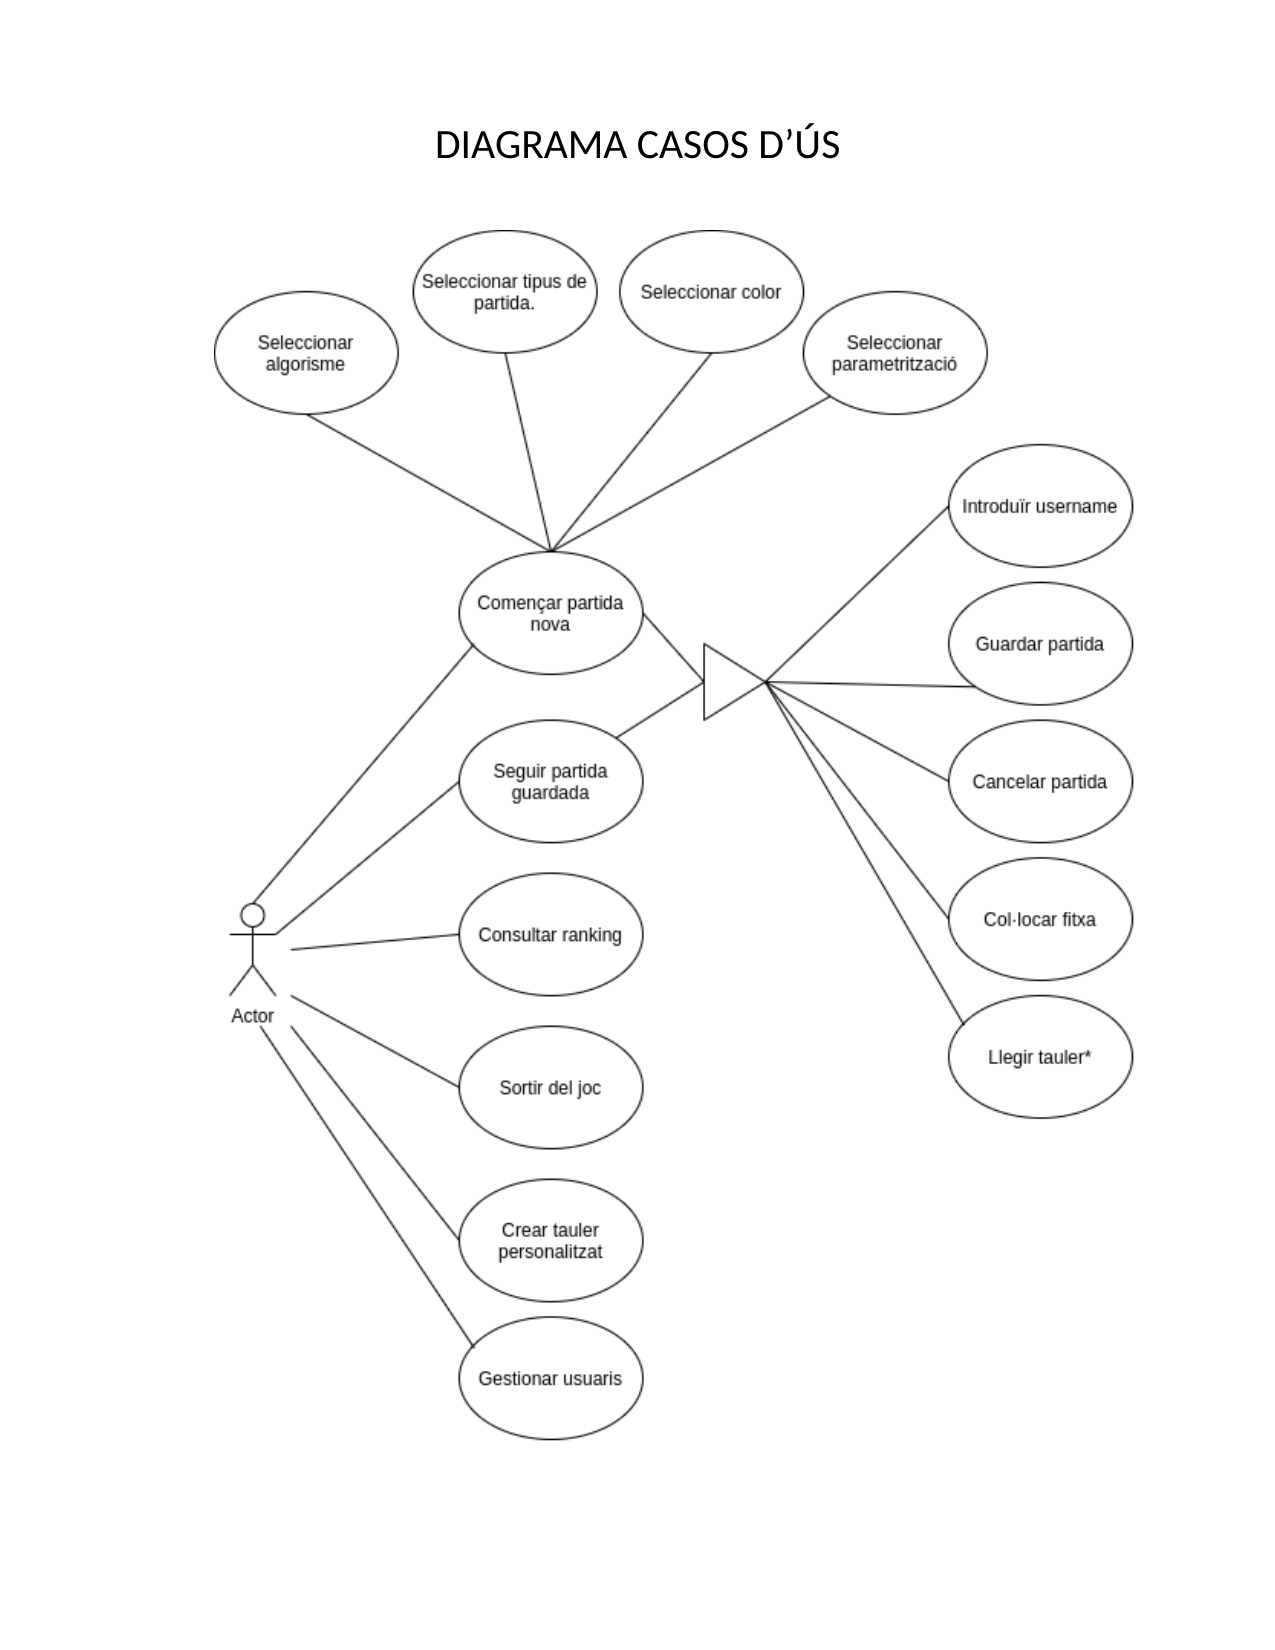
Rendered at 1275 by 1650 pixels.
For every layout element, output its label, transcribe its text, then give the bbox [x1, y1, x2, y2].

text DIAGRAMA CASOS D’ÚS [118, 118, 1157, 169]
picture [214, 230, 1135, 1442]
